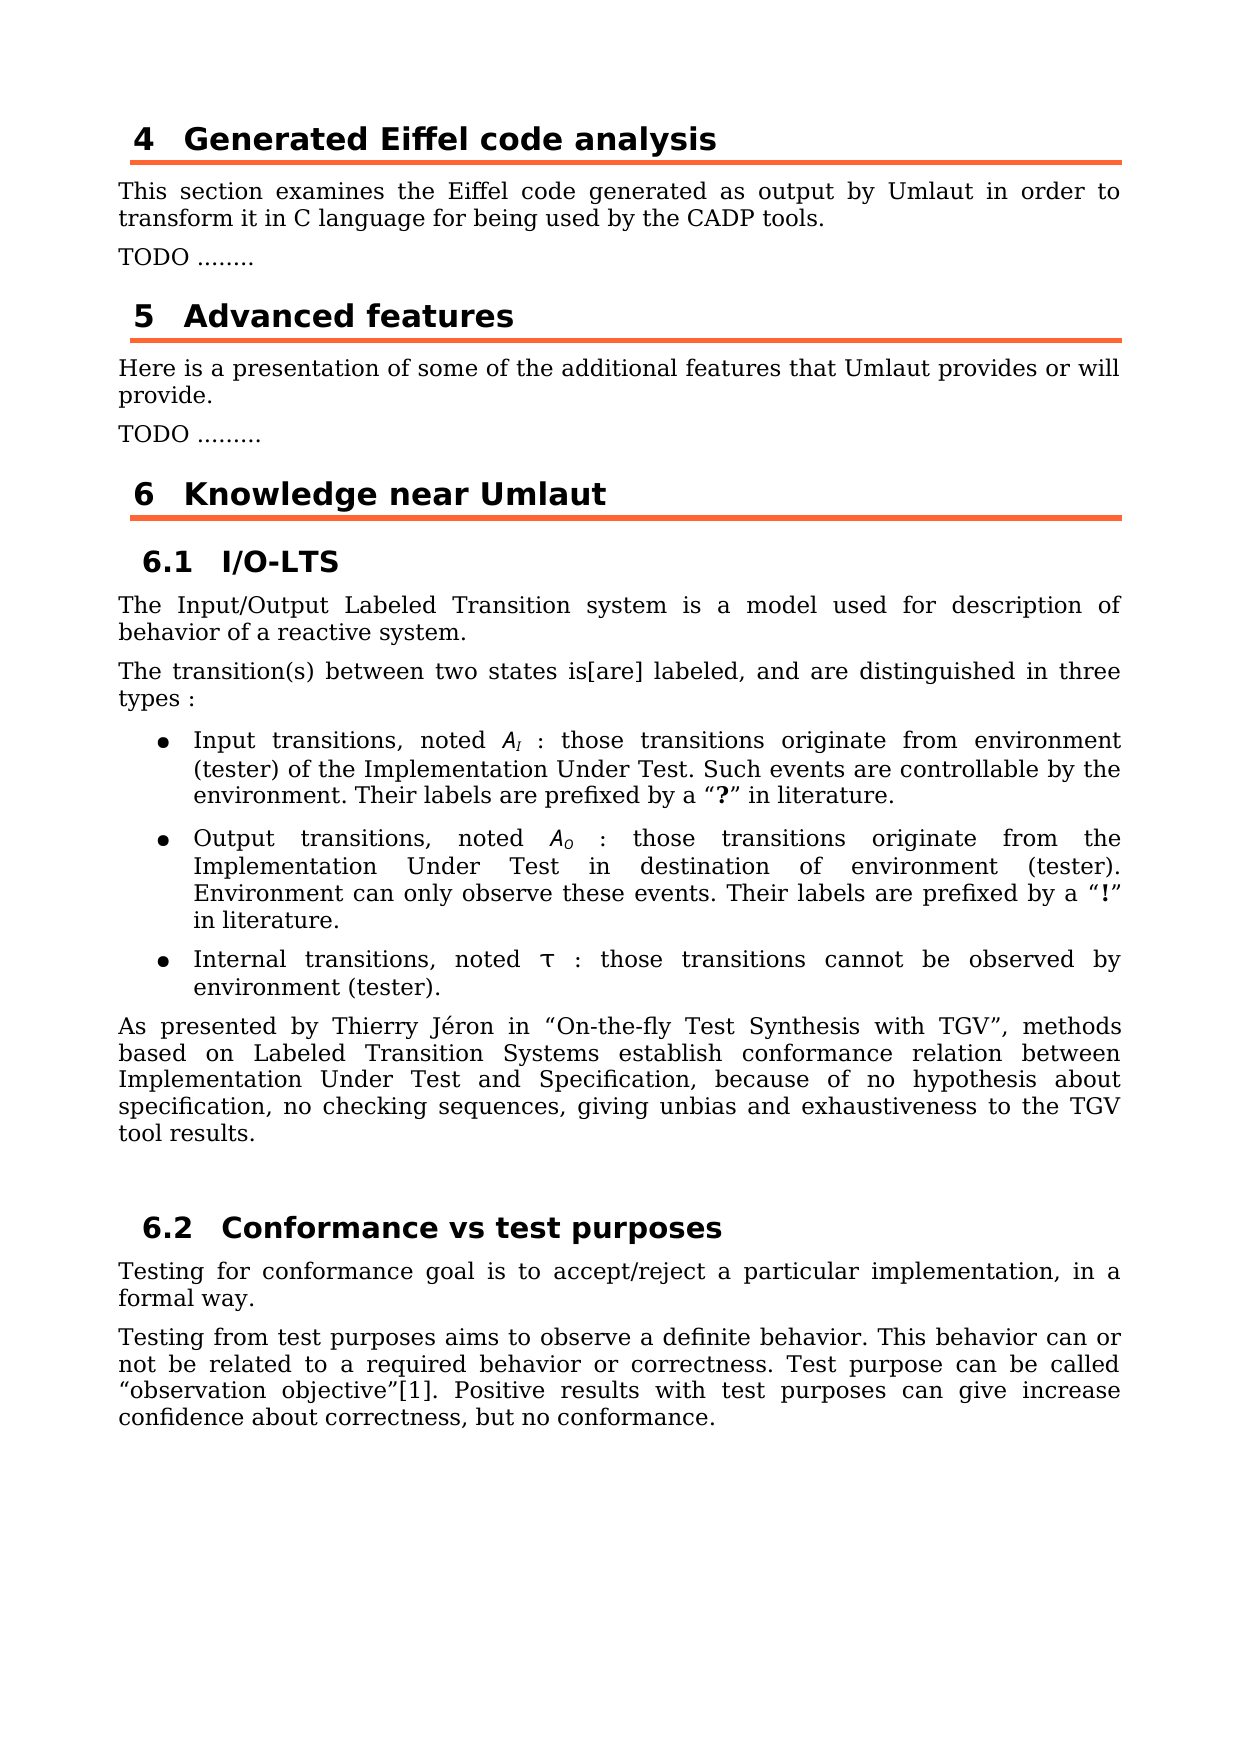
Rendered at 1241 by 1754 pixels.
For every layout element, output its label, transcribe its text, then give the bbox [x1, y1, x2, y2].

text Testing for conformance goal is to accept/reject a particular implementation, in a formal way. [118, 1258, 1122, 1311]
list Input transitions, noted AI : those transitions originate from environment (tester) of the Implementation Under Test. Such events are controllable by the environment. Their labels are prefixed by a “?” in literature. [156, 724, 1122, 809]
subtitle Generated Eiffel code analysis [130, 118, 1122, 160]
subtitle I/O-LTS [142, 546, 1122, 580]
text TODO ......... [118, 422, 1122, 448]
text The Input/Output Labeled Transition system is a model used for description of behavior of a reactive system. [118, 592, 1122, 646]
subtitle Knowledge near Umlaut [130, 473, 1122, 515]
text TODO ........ [118, 244, 1122, 271]
text Testing from test purposes aims to observe a definite behavior. This behavior can or not be related to a required behavior or correctness. Test purpose can be called “observation objective”[1]. Positive results with test purposes can give increase confidence about correctness, but no conformance. [118, 1324, 1122, 1431]
text This section examines the Eiffel code generated as output by Umlaut in order to transform it in C language for being used by the CADP tools. [118, 178, 1122, 231]
text The transition(s) between two states is[are] labeled, and are distinguished in three types : [118, 658, 1122, 712]
text As presented by Thierry Jéron in “On-the-fly Test Synthesis with TGV”, methods based on Labeled Transition Systems establish conformance relation between Implementation Under Test and Specification, because of no hypothesis about specification, no checking sequences, giving unbias and exhaustiveness to the TGV tool results. [118, 1013, 1122, 1147]
subtitle Conformance vs test purposes [142, 1211, 1122, 1245]
text Here is a presentation of some of the additional features that Umlaut provides or will provide. [118, 356, 1122, 409]
list Output transitions, noted AO : those transitions originate from the Implementation Under Test in destination of environment (tester). Environment can only observe these events. Their labels are prefixed by a “!” in literature. [156, 822, 1122, 934]
list Internal transitions, noted  : those transitions cannot be observed by environment (tester). [156, 946, 1122, 1001]
subtitle Advanced features [130, 296, 1122, 338]
